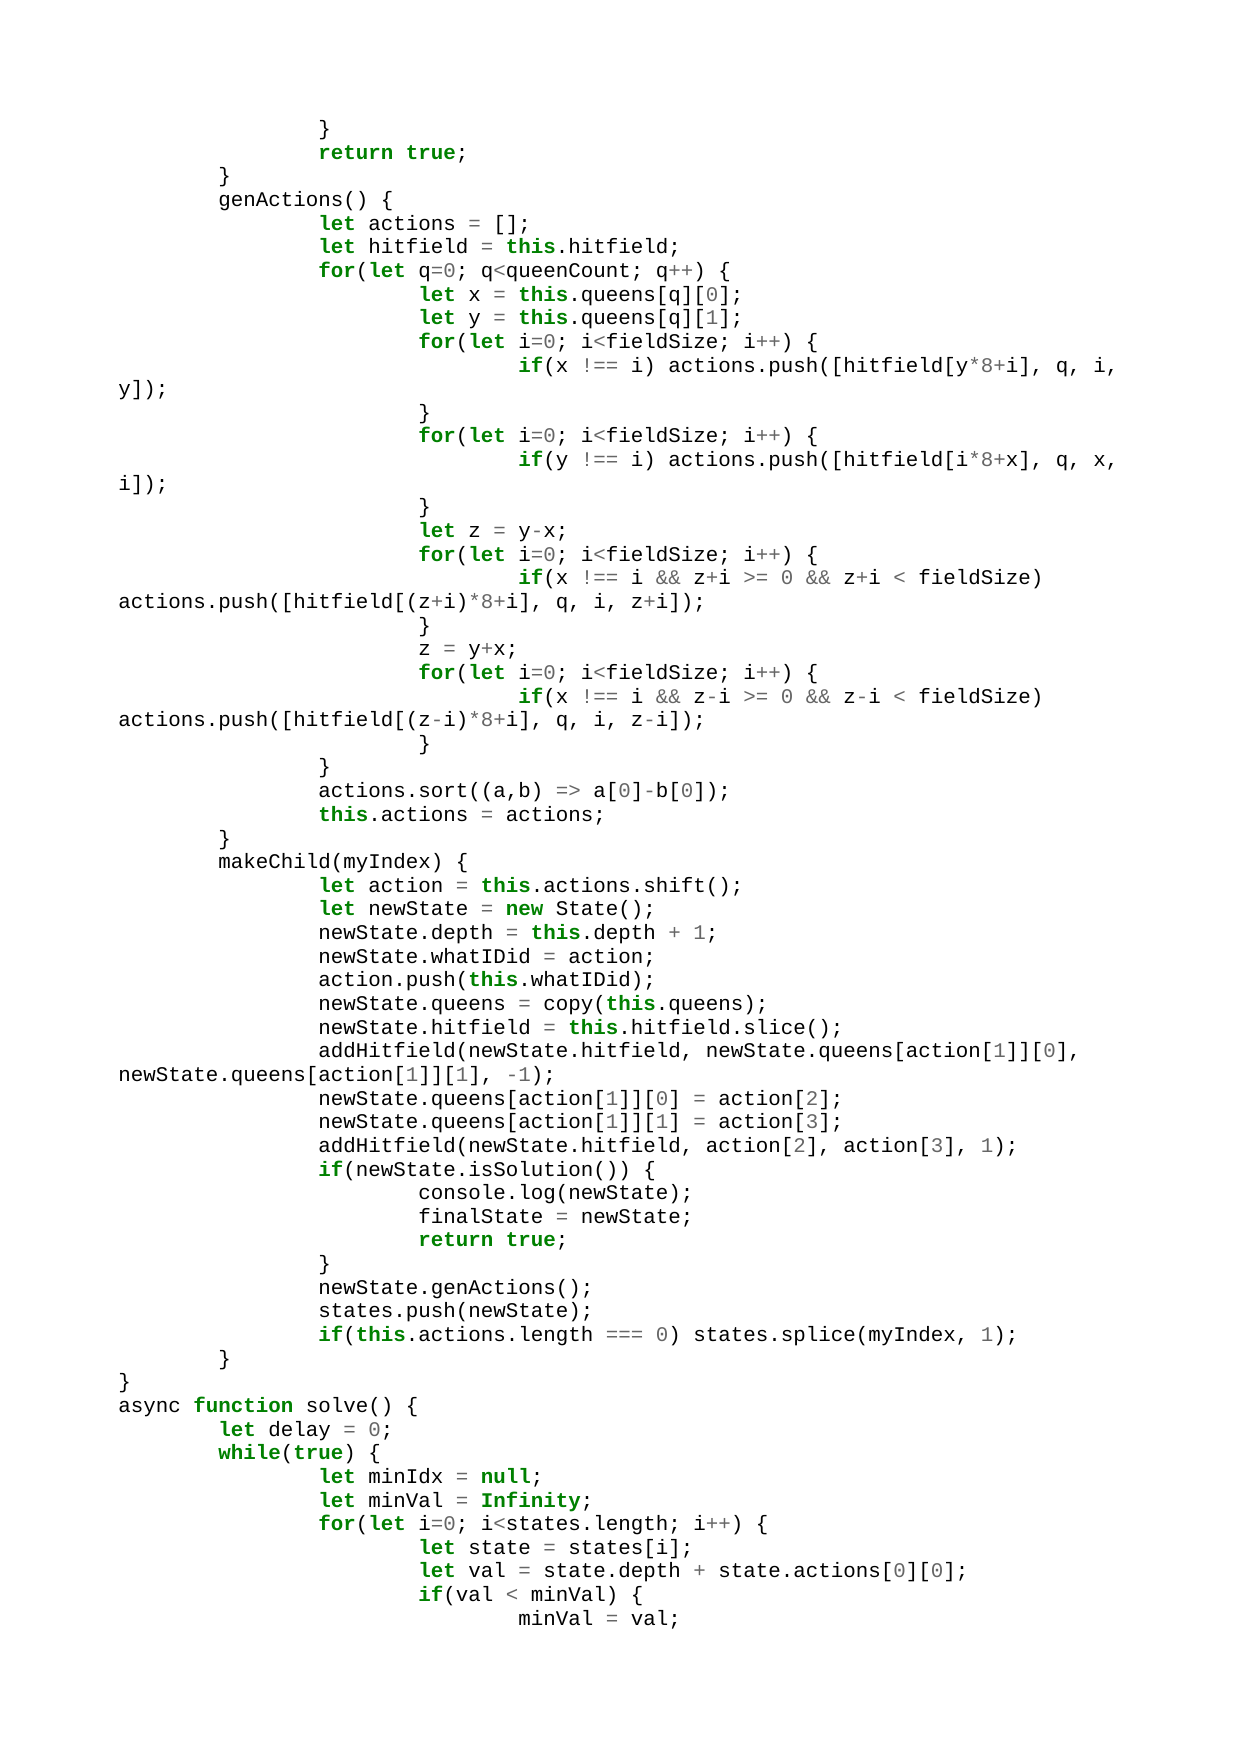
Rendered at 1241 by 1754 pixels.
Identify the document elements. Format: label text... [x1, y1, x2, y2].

text z = y+x; [118, 638, 1122, 662]
text return true; [118, 142, 1122, 165]
text let action = this.actions.shift(); [118, 875, 1122, 898]
text for(let i=0; i<fieldSize; i++) { [118, 662, 1122, 686]
text let z = y-x; [118, 520, 1122, 544]
text let minIdx = null; [118, 1466, 1122, 1489]
text for(let i=0; i<states.length; i++) { [118, 1513, 1122, 1537]
text addHitfield(newState.hitfield, action[2], action[3], 1); [118, 1135, 1122, 1158]
text for(let q=0; q<queenCount; q++) { [118, 260, 1122, 284]
text let hitfield = this.hitfield; [118, 236, 1122, 260]
text addHitfield(newState.hitfield, newState.queens[action[1]][0], newState.queens[action[1]][1], -1); [118, 1040, 1122, 1088]
text newState.queens[action[1]][1] = action[3]; [118, 1111, 1122, 1135]
text return true; [118, 1229, 1122, 1253]
text newState.hitfield = this.hitfield.slice(); [118, 1017, 1122, 1040]
text } [118, 733, 1122, 757]
text } [118, 402, 1122, 426]
text if(y !== i) actions.push([hitfield[i*8+x], q, x, i]); [118, 449, 1122, 496]
text for(let i=0; i<fieldSize; i++) { [118, 544, 1122, 567]
text let actions = []; [118, 213, 1122, 236]
text if(x !== i) actions.push([hitfield[y*8+i], q, i, y]); [118, 354, 1122, 402]
text } [118, 496, 1122, 520]
text actions.sort((a,b) => a[0]-b[0]); [118, 780, 1122, 804]
text if(this.actions.length === 0) states.splice(myIndex, 1); [118, 1324, 1122, 1348]
text } [118, 1348, 1122, 1371]
text let newState = new State(); [118, 898, 1122, 922]
text newState.queens[action[1]][0] = action[2]; [118, 1088, 1122, 1111]
text newState.depth = this.depth + 1; [118, 922, 1122, 946]
text let y = this.queens[q][1]; [118, 307, 1122, 331]
text let state = states[i]; [118, 1537, 1122, 1561]
text let val = state.depth + state.actions[0][0]; [118, 1561, 1122, 1584]
text } [118, 615, 1122, 638]
text newState.queens = copy(this.queens); [118, 993, 1122, 1017]
text newState.genActions(); [118, 1277, 1122, 1300]
text if(x !== i && z+i >= 0 && z+i < fieldSize) actions.push([hitfield[(z+i)*8+i], q, i, z+i]); [118, 567, 1122, 615]
text if(newState.isSolution()) { [118, 1158, 1122, 1182]
text newState.whatIDid = action; [118, 946, 1122, 969]
text makeChild(myIndex) { [118, 851, 1122, 875]
text if(x !== i && z-i >= 0 && z-i < fieldSize) actions.push([hitfield[(z-i)*8+i], q, i, z-i]); [118, 686, 1122, 733]
text } [118, 1253, 1122, 1277]
text action.push(this.whatIDid); [118, 969, 1122, 993]
text if(val < minVal) { [118, 1584, 1122, 1608]
text genActions() { [118, 189, 1122, 213]
text let minVal = Infinity; [118, 1489, 1122, 1513]
text } [118, 827, 1122, 851]
text this.actions = actions; [118, 804, 1122, 827]
text while(true) { [118, 1442, 1122, 1466]
text for(let i=0; i<fieldSize; i++) { [118, 331, 1122, 354]
text } [118, 757, 1122, 780]
text console.log(newState); [118, 1182, 1122, 1206]
text } [118, 1371, 1122, 1395]
text states.push(newState); [118, 1300, 1122, 1324]
text for(let i=0; i<fieldSize; i++) { [118, 426, 1122, 449]
text let delay = 0; [118, 1419, 1122, 1442]
text finalState = newState; [118, 1206, 1122, 1229]
text let x = this.queens[q][0]; [118, 284, 1122, 307]
text async function solve() { [118, 1395, 1122, 1419]
text } [118, 118, 1122, 142]
text minVal = val; [118, 1608, 1122, 1631]
text } [118, 165, 1122, 189]
